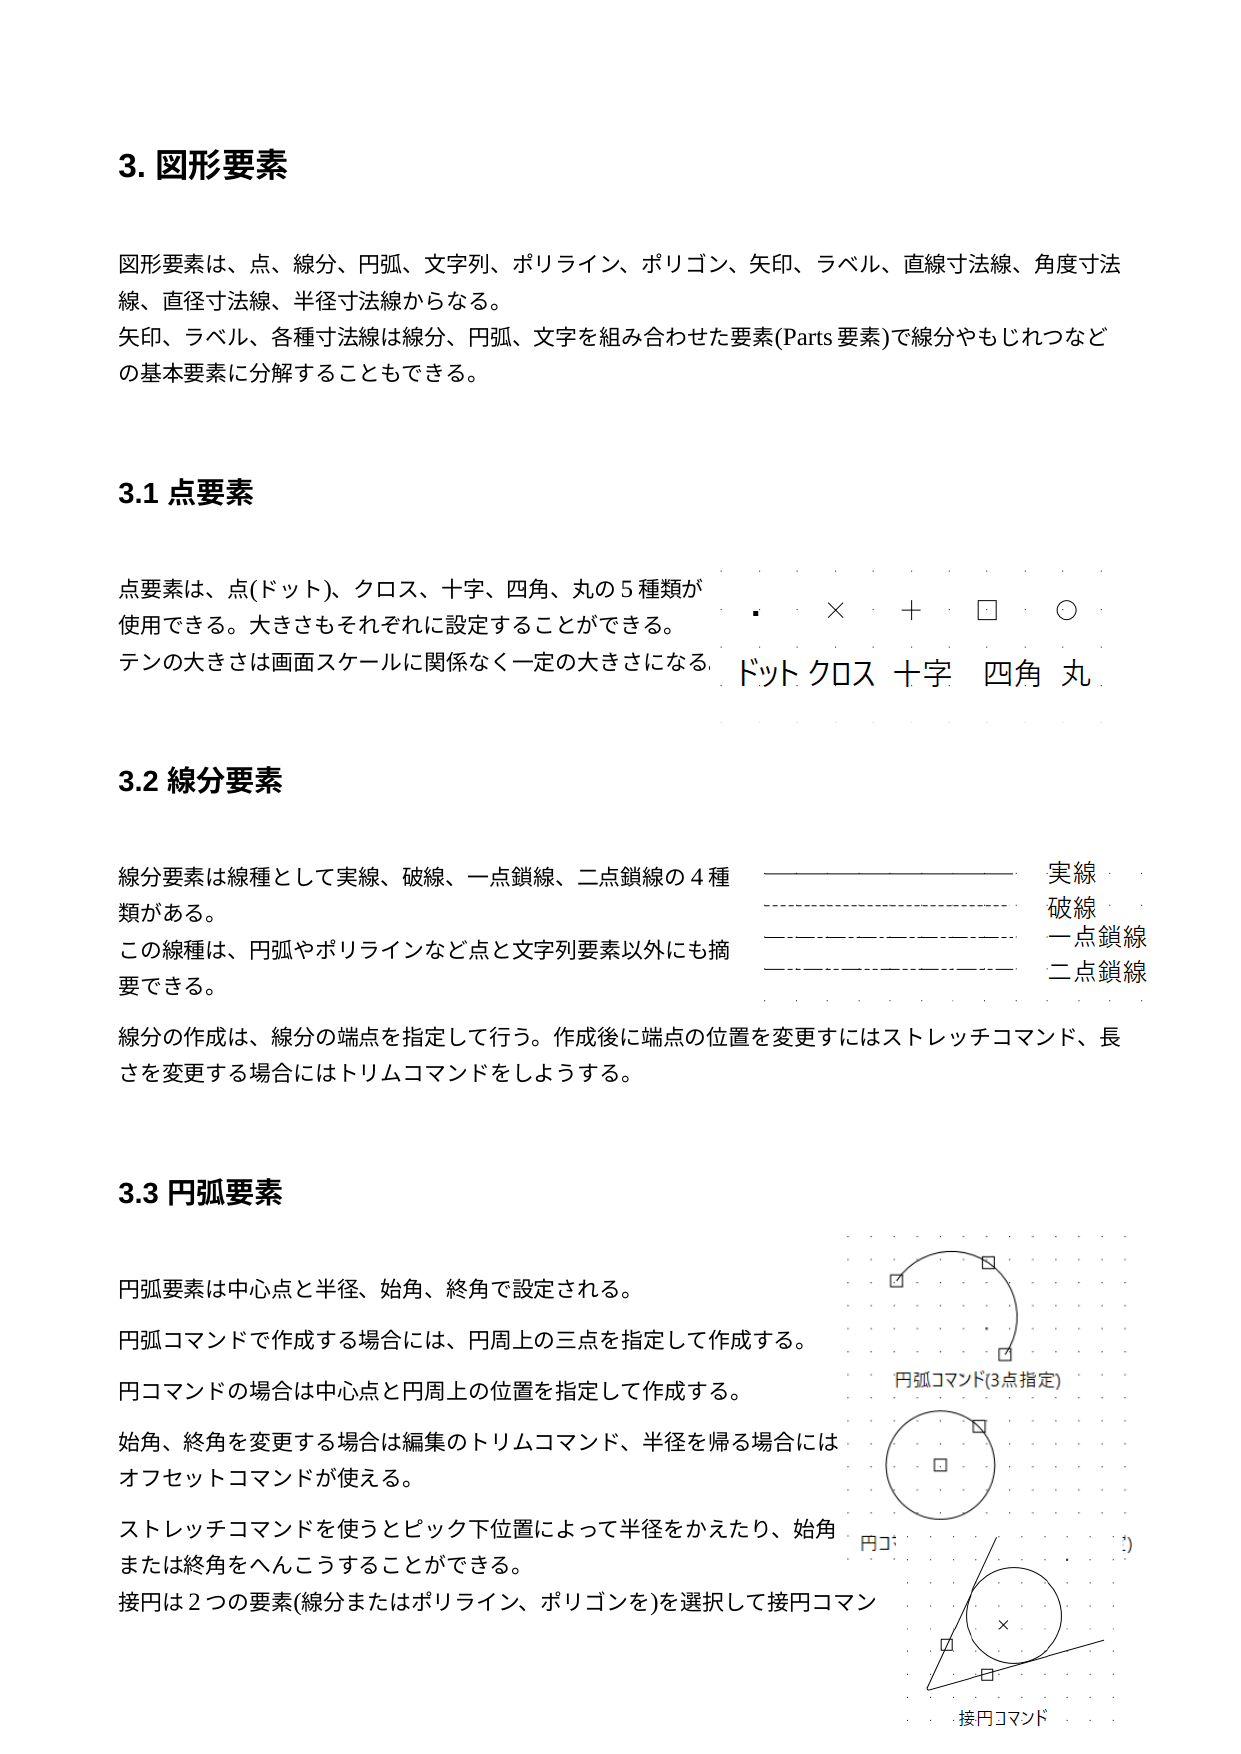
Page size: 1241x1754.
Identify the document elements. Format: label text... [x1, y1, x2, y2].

text 点要素は、点(ドット)、クロス、十字、四角、丸の5種類が使用できる。大きさもそれぞれに設定することができる。 テンの大きさは画面スケールに関係なく一定の大きさになる。 [118, 572, 710, 676]
text 線分の作成は、線分の端点を指定して行う。作成後に端点の位置を変更すにはストレッチコマンド、長さを変更する場合にはトリムコマンドをしようする。 [118, 1020, 1122, 1088]
text 円コマンドの場合は中心点と円周上の位置を指定して作成する。 [118, 1374, 843, 1406]
picture [740, 843, 1165, 1003]
subtitle 3.1 点要素 [118, 469, 1122, 512]
text 円弧コマンドで作成する場合には、円周上の三点を指定して作成する。 [118, 1323, 843, 1354]
picture [843, 1222, 1147, 1739]
subtitle 3.3 円弧要素 [118, 1169, 1122, 1212]
text 始角、終角を変更する場合は編集のトリムコマンド、半径を帰る場合にはオフセットコマンドが使える。 [118, 1425, 843, 1493]
subtitle 3.2 線分要素 [118, 758, 1122, 800]
picture [710, 563, 1119, 723]
text 図形要素は、点、線分、円弧、文字列、ポリライン、ポリゴン、矢印、ラベル、直線寸法線、角度寸法線、直径寸法線、半径寸法線からなる。 矢印、ラベル、各種寸法線は線分、円弧、文字を組み合わせた要素(Parts要素)で線分やもじれつなどの基本要素に分解することもできる。 [118, 247, 1122, 388]
text ストレッチコマンドを使うとピック下位置によって半径をかえたり、始角または終角をへんこうすることができる。 接円は2つの要素(線分またはポリライン、ポリゴンを)を選択して接円コマン [118, 1512, 896, 1616]
text 円弧要素は中心点と半径、始角、終角で設定される。 [118, 1272, 843, 1304]
text 線分要素は線種として実線、破線、一点鎖線、二点鎖線の4種類がある。 この線種は、円弧やポリラインなど点と文字列要素以外にも摘要できる。 [118, 860, 740, 1001]
subtitle 3. 図形要素 [118, 139, 1122, 187]
